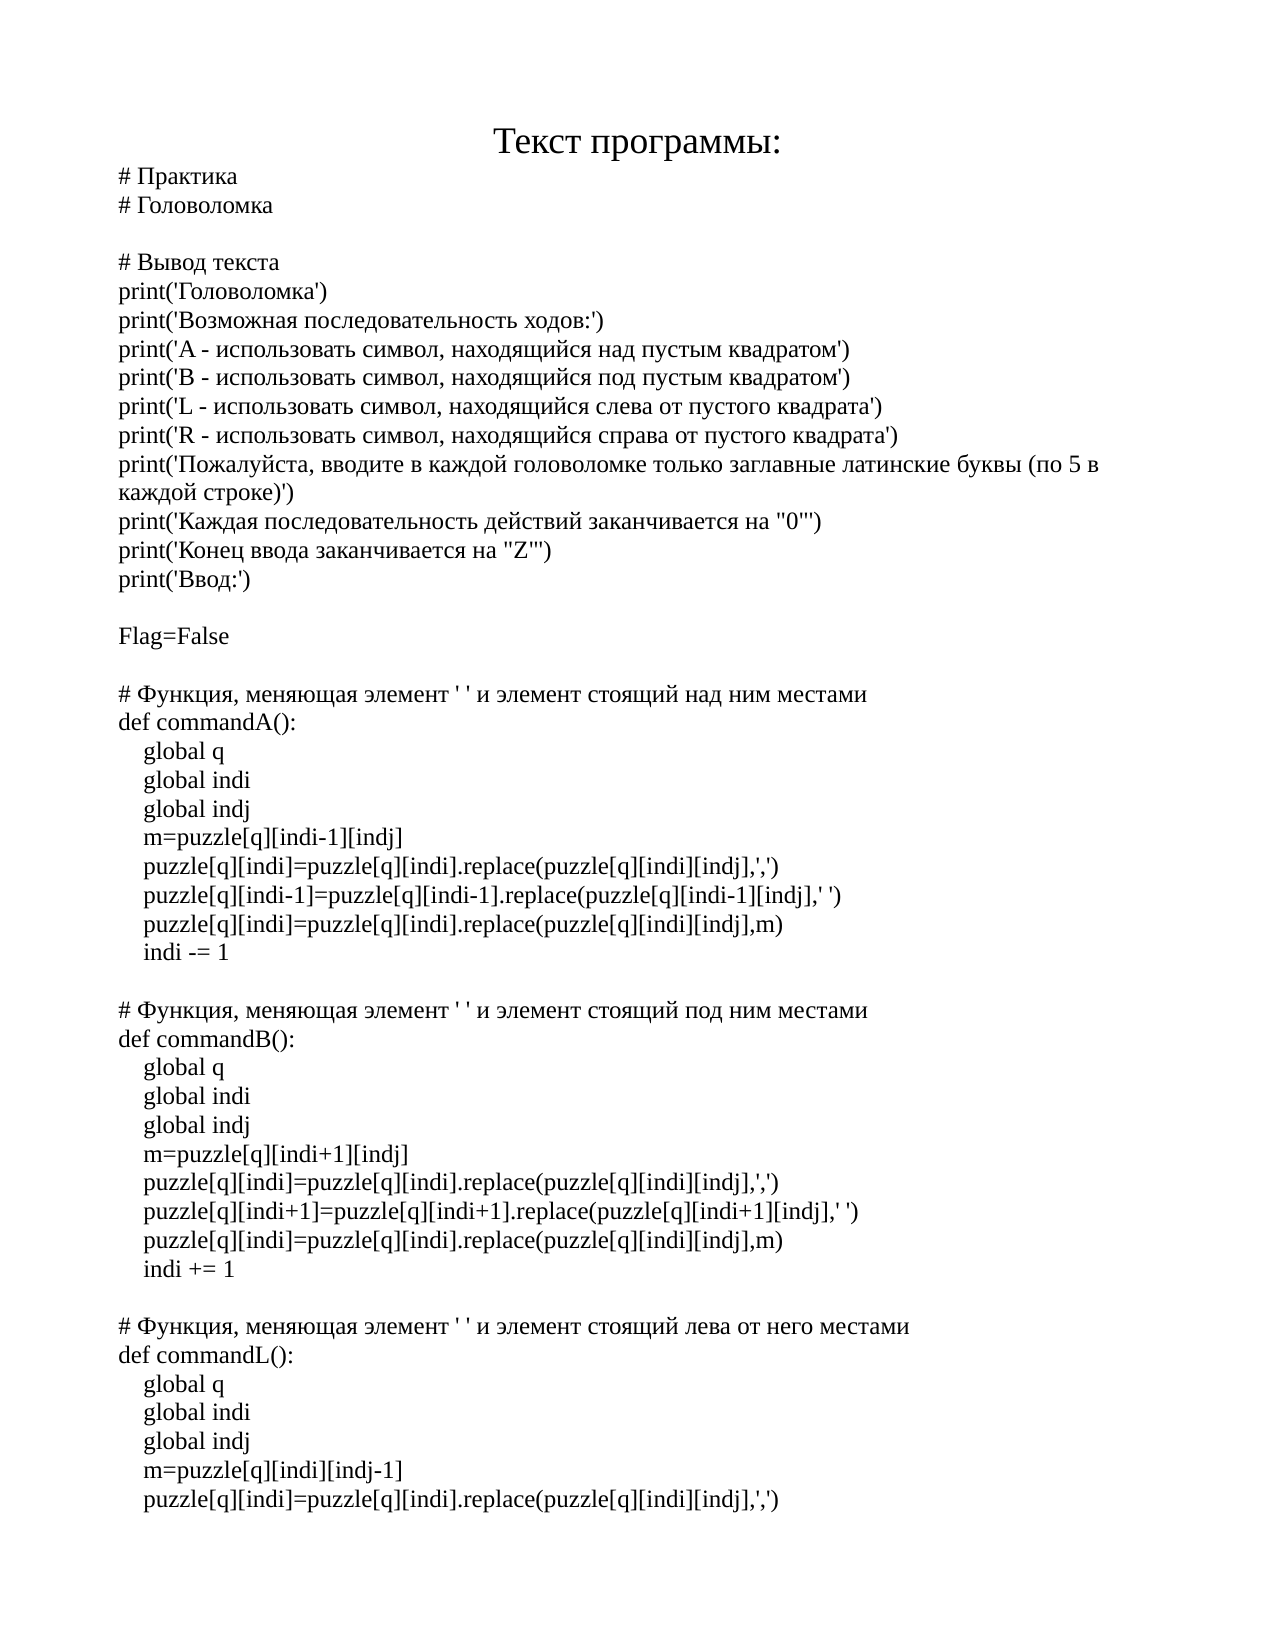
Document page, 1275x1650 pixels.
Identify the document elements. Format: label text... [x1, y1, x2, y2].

text # Практика [118, 161, 1157, 190]
text indi -= 1 [118, 937, 1157, 966]
text global indj [118, 1110, 1157, 1139]
text global indj [118, 794, 1157, 822]
text print('B - использовать символ, находящийся под пустым квадратом') [118, 362, 1157, 391]
text puzzle[q][indi-1]=puzzle[q][indi-1].replace(puzzle[q][indi-1][indj],' ') [118, 880, 1157, 909]
text # Головоломка [118, 190, 1157, 219]
text print('Конец ввода заканчивается на "Z"') [118, 535, 1157, 564]
text # Функция, меняющая элемент ' ' и элемент стоящий под ним местами [118, 995, 1157, 1024]
text def commandL(): [118, 1340, 1157, 1369]
text puzzle[q][indi]=puzzle[q][indi].replace(puzzle[q][indi][indj],',') [118, 851, 1157, 880]
text global indi [118, 1397, 1157, 1426]
text puzzle[q][indi]=puzzle[q][indi].replace(puzzle[q][indi][indj],m) [118, 1225, 1157, 1254]
text def commandA(): [118, 707, 1157, 736]
text print('A - использовать символ, находящийся над пустым квадратом') [118, 334, 1157, 362]
text m=puzzle[q][indi][indj-1] [118, 1455, 1157, 1484]
text print('Пожалуйста, вводите в каждой головоломке только заглавные латинские буквы (по 5 в каждой строке)') [118, 449, 1157, 506]
text global indj [118, 1426, 1157, 1455]
text # Функция, меняющая элемент ' ' и элемент стоящий над ним местами [118, 679, 1157, 707]
text global indi [118, 1081, 1157, 1110]
text # Вывод текста [118, 247, 1157, 276]
text Текст программы: [118, 118, 1157, 161]
text m=puzzle[q][indi+1][indj] [118, 1139, 1157, 1167]
text # Функция, меняющая элемент ' ' и элемент стоящий лева от него местами [118, 1311, 1157, 1340]
text print('Ввод:') [118, 564, 1157, 592]
text def commandB(): [118, 1024, 1157, 1052]
text print('Возможная последовательность ходов:') [118, 305, 1157, 334]
text puzzle[q][indi]=puzzle[q][indi].replace(puzzle[q][indi][indj],',') [118, 1484, 1157, 1512]
text print('L - использовать символ, находящийся слева от пустого квадрата') [118, 391, 1157, 420]
text global indi [118, 765, 1157, 794]
text print('R - использовать символ, находящийся справа от пустого квадрата') [118, 420, 1157, 449]
text puzzle[q][indi]=puzzle[q][indi].replace(puzzle[q][indi][indj],m) [118, 909, 1157, 937]
text puzzle[q][indi+1]=puzzle[q][indi+1].replace(puzzle[q][indi+1][indj],' ') [118, 1196, 1157, 1225]
text global q [118, 1369, 1157, 1397]
text m=puzzle[q][indi-1][indj] [118, 822, 1157, 851]
text puzzle[q][indi]=puzzle[q][indi].replace(puzzle[q][indi][indj],',') [118, 1167, 1157, 1196]
text global q [118, 1052, 1157, 1081]
text indi += 1 [118, 1254, 1157, 1282]
text Flag=False [118, 621, 1157, 650]
text print('Головоломка') [118, 276, 1157, 305]
text print('Каждая последовательность действий заканчивается на "0"') [118, 506, 1157, 535]
text global q [118, 736, 1157, 765]
